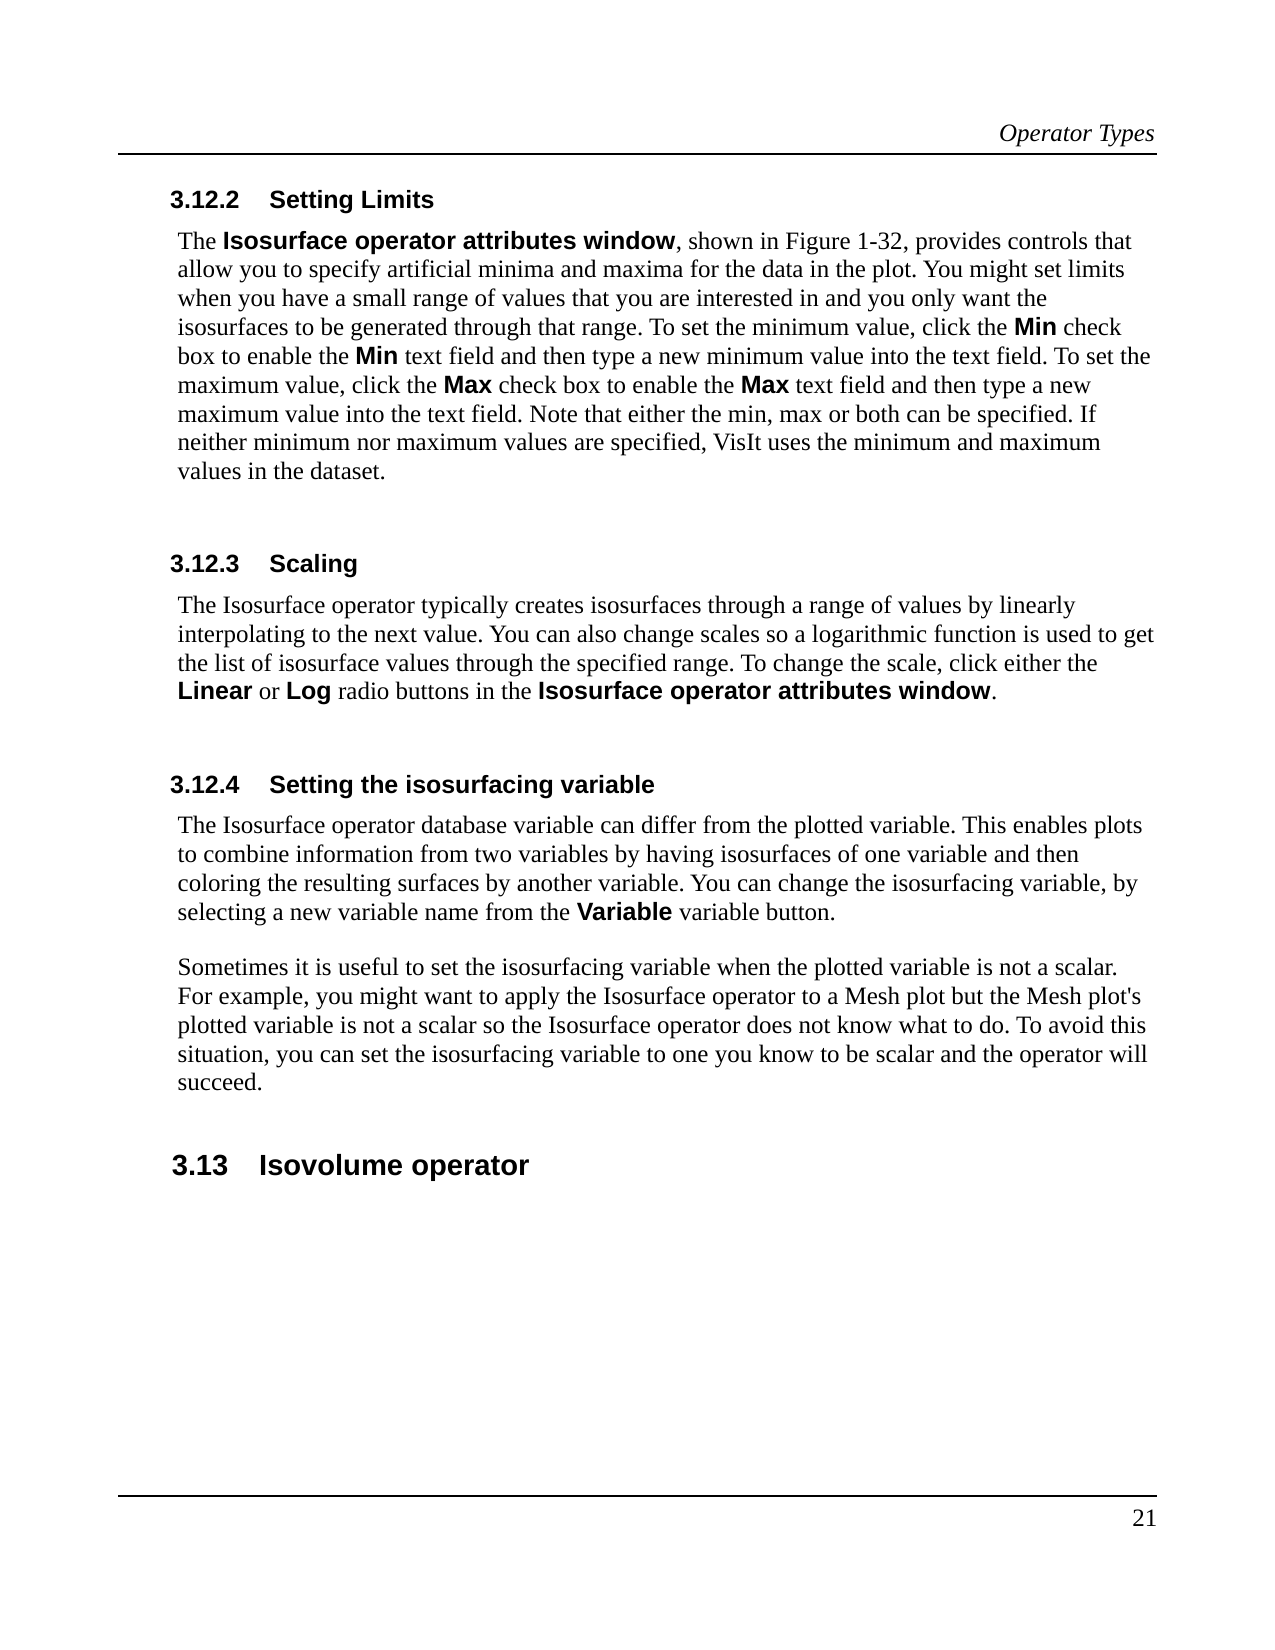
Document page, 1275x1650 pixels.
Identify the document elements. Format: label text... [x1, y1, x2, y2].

subtitle Setting the isosurfacing variable [163, 770, 1157, 798]
subtitle Scaling [163, 549, 1157, 578]
text Sometimes it is useful to set the isosurfacing variable when the plotted variable is not a scalar. For example, you might want to apply the Isosurface operator to a Mesh plot but the Mesh plot's plotted variable is not a scalar so the Isosurface operator does not know what to do. To avoid this situation, you can set the isosurfacing variable to one you know to be scalar and the operator will succeed. [177, 952, 1157, 1096]
subtitle Setting Limits [163, 185, 1157, 214]
text The Isosurface operator database variable can differ from the plotted variable. This enables plots to combine information from two variables by having isosurfaces of one variable and then coloring the resulting surfaces by another variable. You can change the isosurfacing variable, by selecting a new variable name from the Variable variable button. [177, 810, 1157, 926]
text The Isosurface operator typically creates isosurfaces through a range of values by linearly interpolating to the next value. You can also change scales so a logarithmic function is used to get the list of isosurface values through the specified range. To change the scale, click either the Linear or Log radio buttons in the Isosurface operator attributes window. [177, 590, 1157, 705]
subtitle Isovolume operator [163, 1148, 1157, 1182]
text The Isosurface operator attributes window, shown in Figure 1-32, provides controls that allow you to specify artificial minima and maxima for the data in the plot. You might set limits when you have a small range of values that you are interested in and you only want the isosurfaces to be generated through that range. To set the minimum value, click the Min check box to enable the Min text field and then type a new minimum value into the text field. To set the maximum value, click the Max check box to enable the Max text field and then type a new maximum value into the text field. Note that either the min, max or both can be specified. If neither minimum nor maximum values are specified, VisIt uses the minimum and maximum values in the dataset. [177, 226, 1157, 485]
